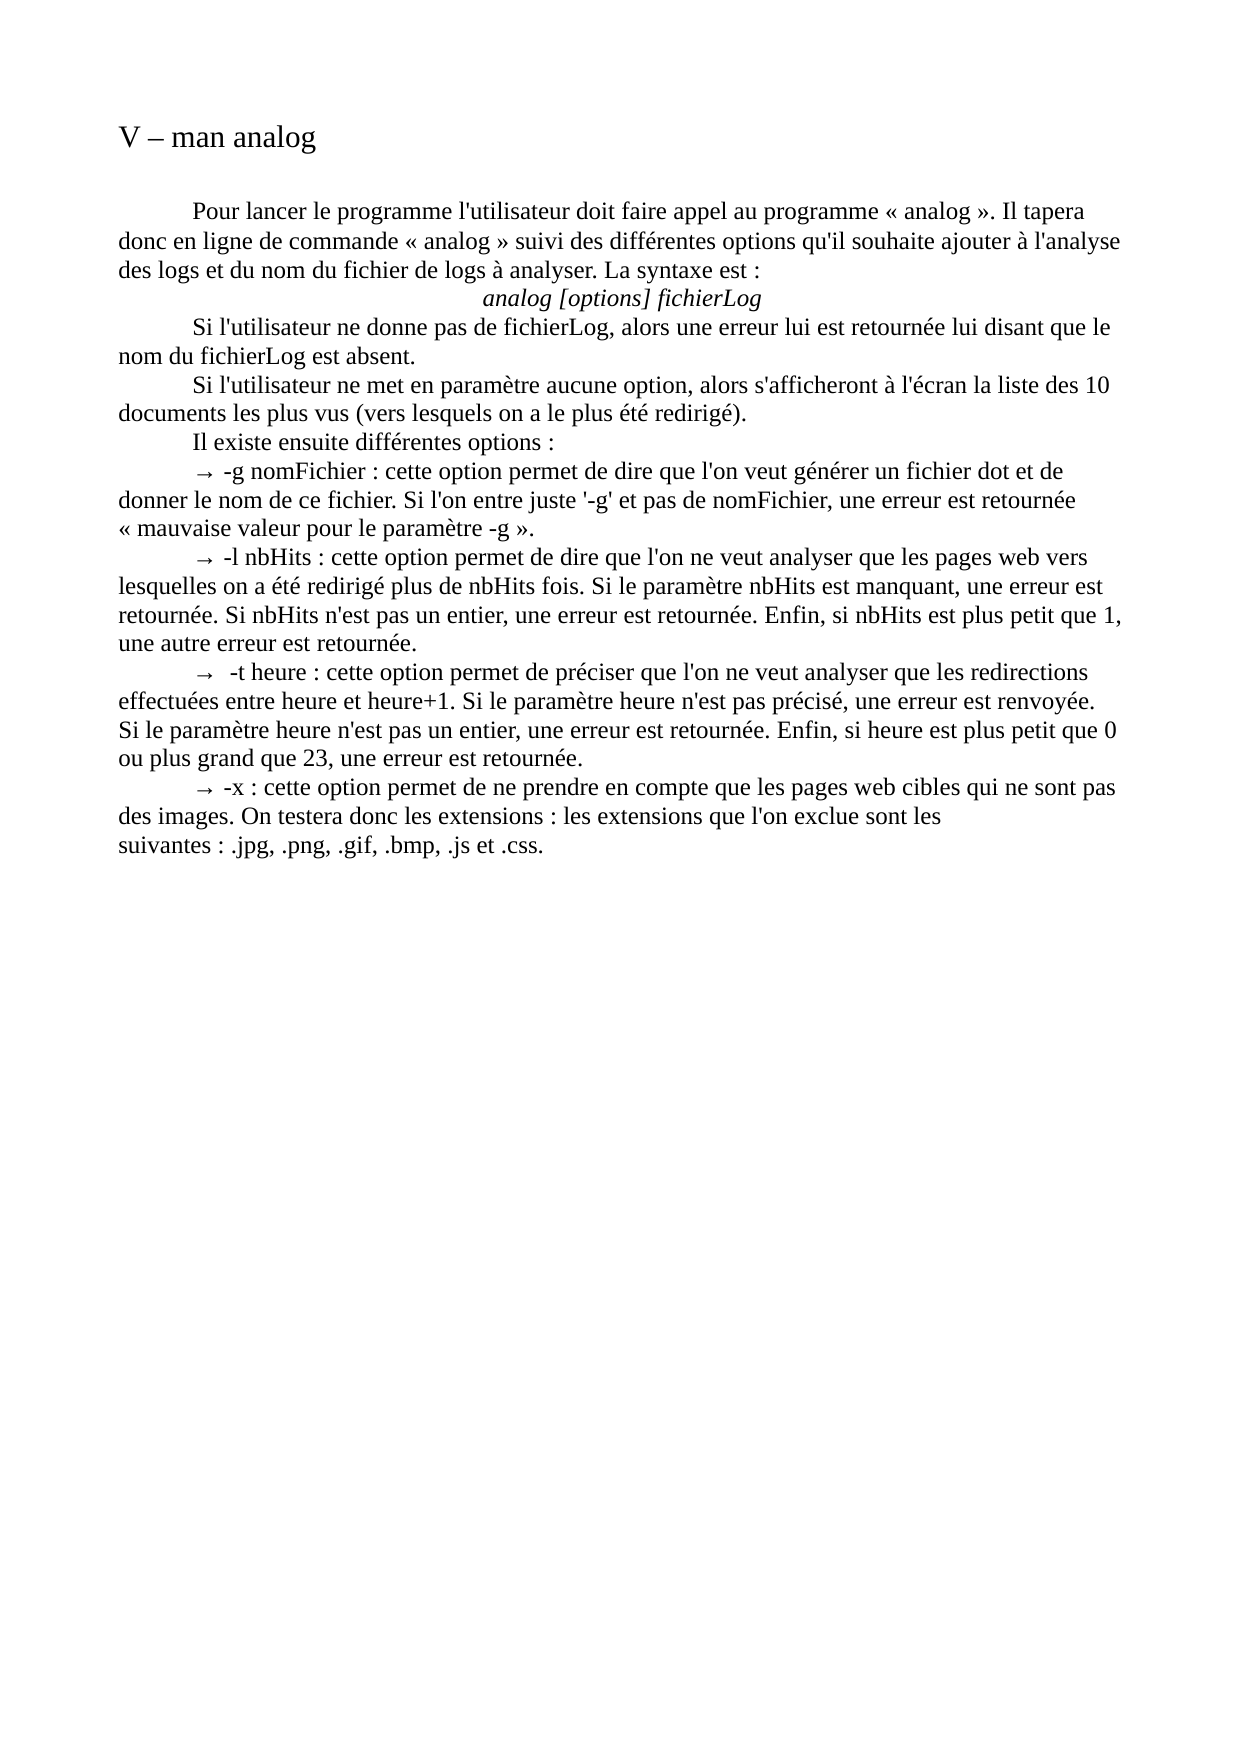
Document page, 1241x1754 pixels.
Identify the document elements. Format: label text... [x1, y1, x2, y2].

text Si l'utilisateur ne donne pas de fichierLog, alors une erreur lui est retournée lui disant que le nom du fichierLog est absent. [118, 312, 1122, 370]
text Pour lancer le programme l'utilisateur doit faire appel au programme « analog ». Il tapera donc en ligne de commande « analog » suivi des différentes options qu'il souhaite ajouter à l'analyse des logs et du nom du fichier de logs à analyser. La syntaxe est : [118, 190, 1122, 283]
text → -l nbHits : cette option permet de dire que l'on ne veut analyser que les pages web vers lesquelles on a été redirigé plus de nbHits fois. Si le paramètre nbHits est manquant, une erreur est retournée. Si nbHits n'est pas un entier, une erreur est retournée. Enfin, si nbHits est plus petit que 1, une autre erreur est retournée. [118, 542, 1122, 657]
text → -g nomFichier : cette option permet de dire que l'on veut générer un fichier dot et de donner le nom de ce fichier. Si l'on entre juste '-g' et pas de nomFichier, une erreur est retournée « mauvaise valeur pour le paramètre -g ». [118, 456, 1122, 542]
text Il existe ensuite différentes options : [118, 427, 1122, 456]
text → -x : cette option permet de ne prendre en compte que les pages web cibles qui ne sont pas des images. On testera donc les extensions : les extensions que l'on exclue sont les suivantes : .jpg, .png, .gif, .bmp, .js et .css. [118, 772, 1122, 858]
text Si l'utilisateur ne met en paramètre aucune option, alors s'afficheront à l'écran la liste des 10 documents les plus vus (vers lesquels on a le plus été redirigé). [118, 370, 1122, 427]
text → -t heure : cette option permet de préciser que l'on ne veut analyser que les redirections effectuées entre heure et heure+1. Si le paramètre heure n'est pas précisé, une erreur est renvoyée. Si le paramètre heure n'est pas un entier, une erreur est retournée. Enfin, si heure est plus petit que 0 ou plus grand que 23, une erreur est retournée. [118, 657, 1122, 772]
text analog [options] fichierLog [118, 283, 1122, 312]
text V – man analog [118, 118, 1122, 154]
